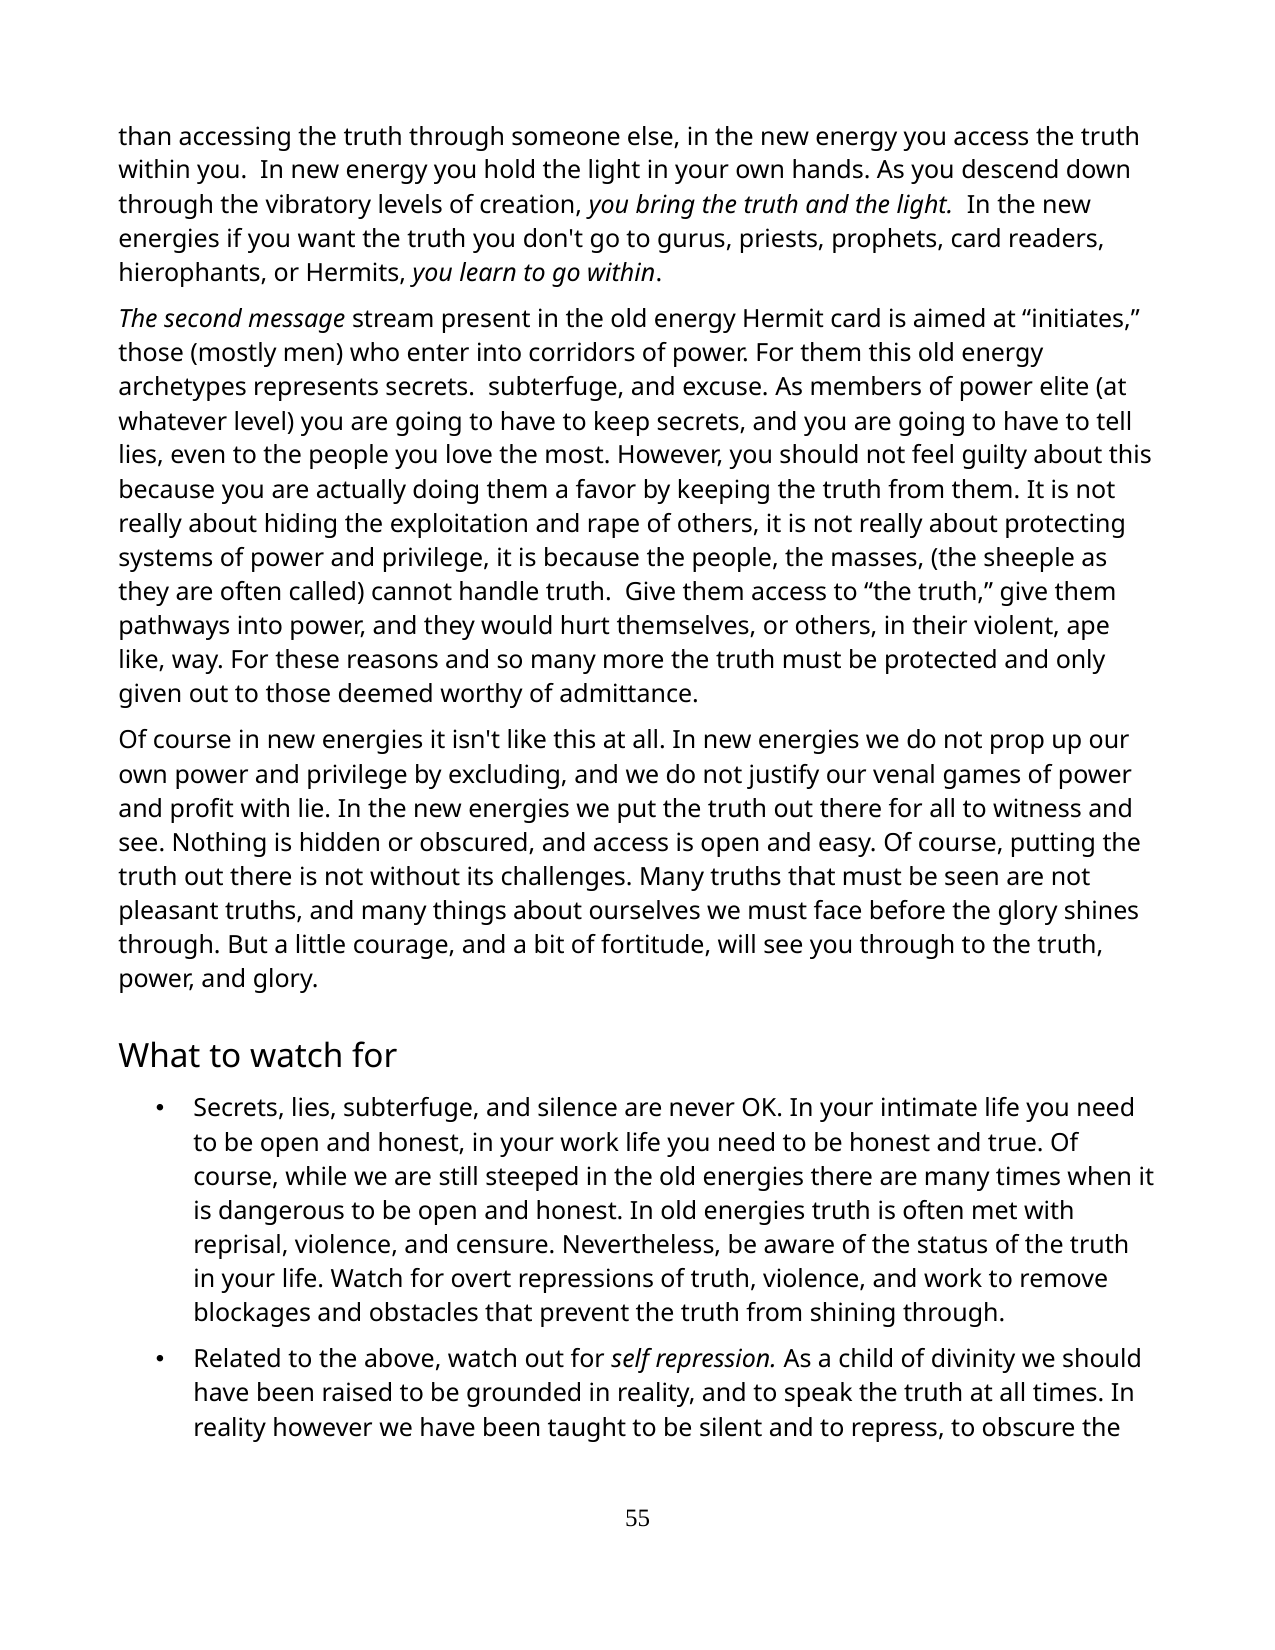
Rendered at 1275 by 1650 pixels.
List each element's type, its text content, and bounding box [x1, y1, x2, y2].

list Related to the above, watch out for self repression. As a child of divinity we should have been raised to be grounded in reality, and to speak the truth at all times. In reality however we have been taught to be silent and to repress, to obscure the [156, 1341, 1157, 1443]
text than accessing the truth through someone else, in the new energy you access the truth within you. In new energy you hold the light in your own hands. As you descend down through the vibratory levels of creation, you bring the truth and the light. In the new energies if you want the truth you don't go to gurus, priests, prophets, card readers, hierophants, or Hermits, you learn to go within. [118, 118, 1157, 288]
text The second message stream present in the old energy Hermit card is aimed at “initiates,” those (mostly men) who enter into corridors of power. For them this old energy archetypes represents secrets. subterfuge, and excuse. As members of power elite (at whatever level) you are going to have to keep secrets, and you are going to have to tell lies, even to the people you love the most. However, you should not feel guilty about this because you are actually doing them a favor by keeping the truth from them. It is not really about hiding the exploitation and rape of others, it is not really about protecting systems of power and privilege, it is because the people, the masses, (the sheeple as they are often called) cannot handle truth. Give them access to “the truth,” give them pathways into power, and they would hurt themselves, or others, in their violent, ape like, way. For these reasons and so many more the truth must be protected and only given out to those deemed worthy of admittance. [118, 301, 1157, 710]
subtitle What to watch for [118, 1032, 1157, 1078]
list Secrets, lies, subterfuge, and silence are never OK. In your intimate life you need to be open and honest, in your work life you need to be honest and true. Of course, while we are still steeped in the old energies there are many times when it is dangerous to be open and honest. In old energies truth is often met with reprisal, violence, and censure. Nevertheless, be aware of the status of the truth in your life. Watch for overt repressions of truth, violence, and work to remove blockages and obstacles that prevent the truth from shining through. [156, 1090, 1157, 1328]
text Of course in new energies it isn't like this at all. In new energies we do not prop up our own power and privilege by excluding, and we do not justify our venal games of power and profit with lie. In the new energies we put the truth out there for all to witness and see. Nothing is hidden or obscured, and access is open and easy. Of course, putting the truth out there is not without its challenges. Many truths that must be seen are not pleasant truths, and many things about ourselves we must face before the glory shines through. But a little courage, and a bit of fortitude, will see you through to the truth, power, and glory. [118, 722, 1157, 995]
